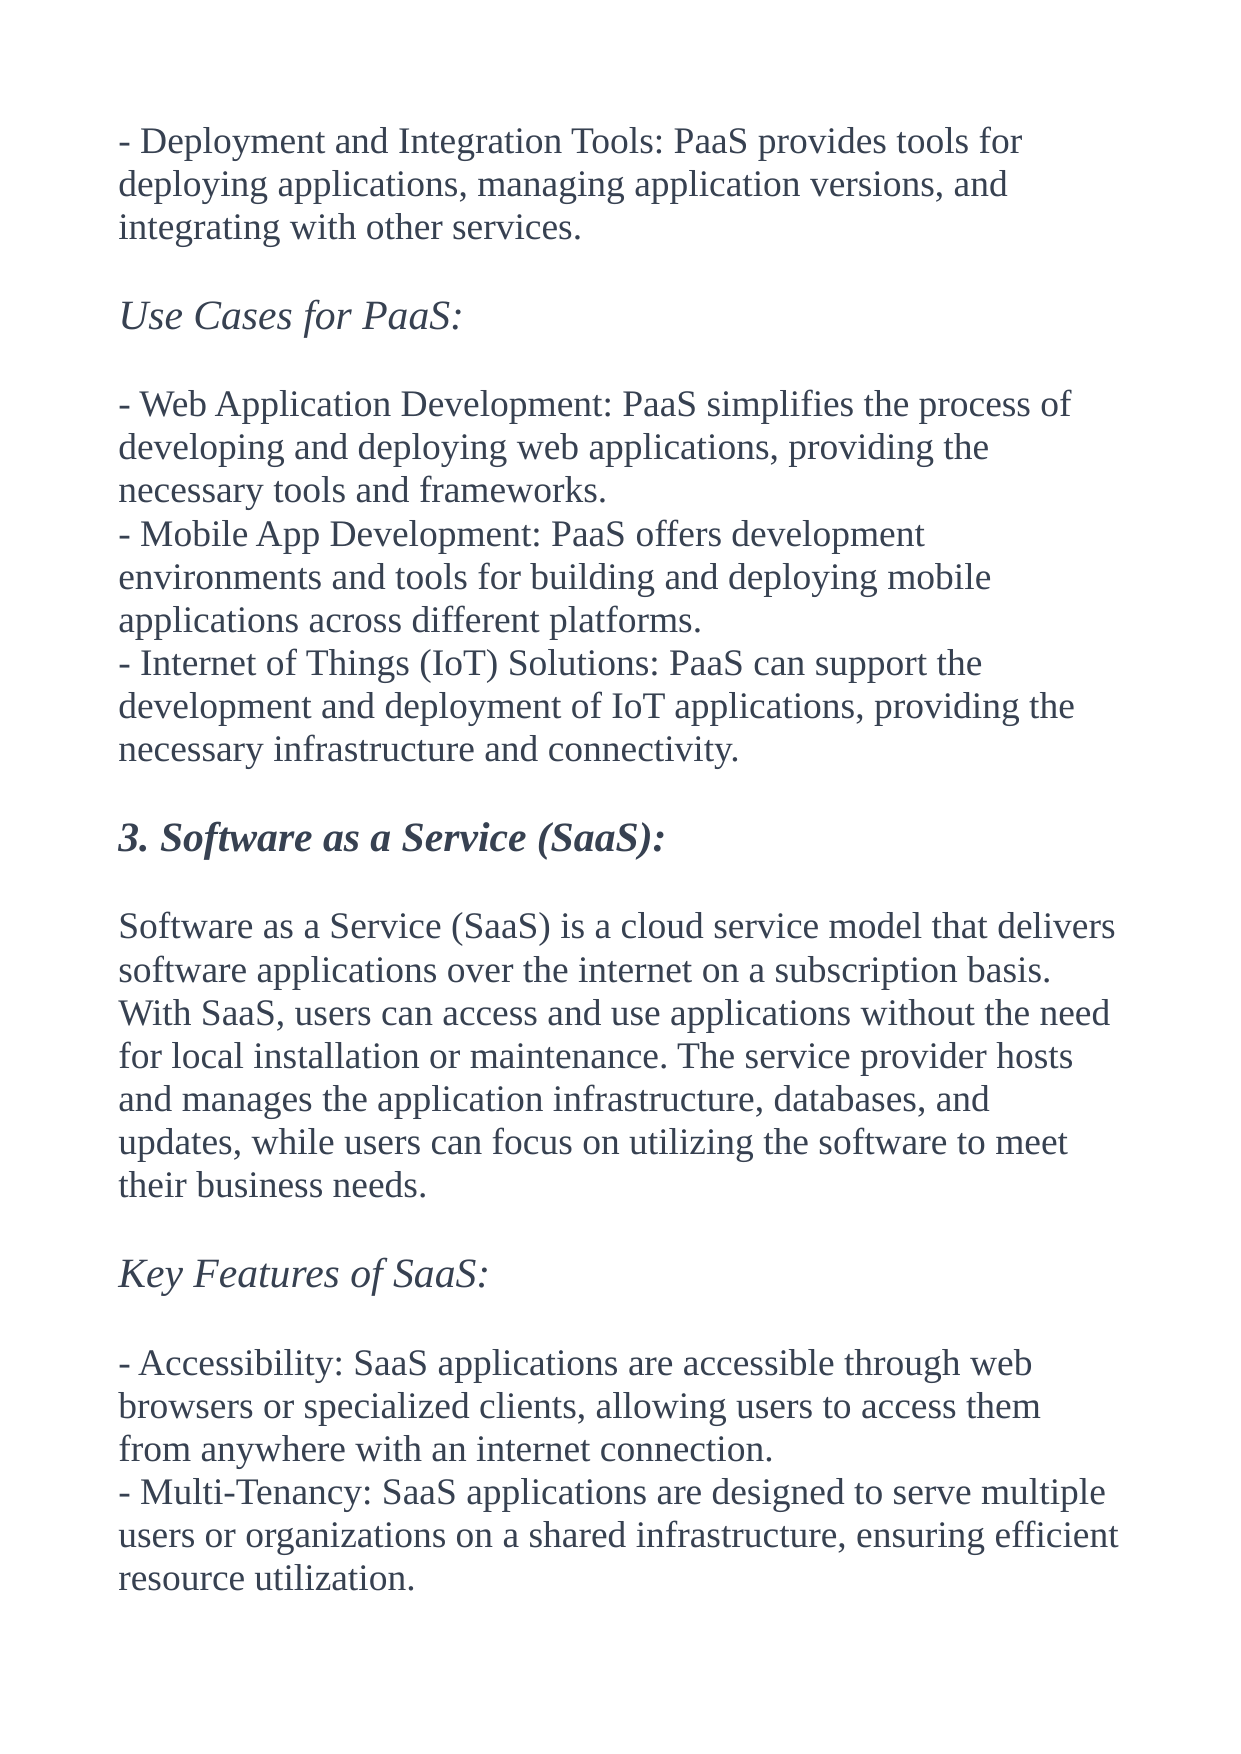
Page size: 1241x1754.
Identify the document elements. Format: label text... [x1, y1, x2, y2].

text - Mobile App Development: PaaS offers development environments and tools for building and deploying mobile applications across different platforms. [118, 511, 1122, 640]
text Software as a Service (SaaS) is a cloud service model that delivers software applications over the internet on a subscription basis. With SaaS, users can access and use applications without the need for local installation or maintenance. The service provider hosts and manages the application infrastructure, databases, and updates, while users can focus on utilizing the software to meet their business needs. [118, 904, 1122, 1206]
text - Web Application Development: PaaS simplifies the process of developing and deploying web applications, providing the necessary tools and frameworks. [118, 382, 1122, 511]
text - Deployment and Integration Tools: PaaS provides tools for deploying applications, managing application versions, and integrating with other services. [118, 118, 1122, 247]
text Key Features of SaaS: [118, 1249, 1122, 1297]
text 3. Software as a Service (SaaS): [118, 813, 1122, 861]
text Use Cases for PaaS: [118, 291, 1122, 338]
text - Multi-Tenancy: SaaS applications are designed to serve multiple users or organizations on a shared infrastructure, ensuring efficient resource utilization. [118, 1469, 1122, 1599]
text - Internet of Things (IoT) Solutions: PaaS can support the development and deployment of IoT applications, providing the necessary infrastructure and connectivity. [118, 640, 1122, 770]
text - Accessibility: SaaS applications are accessible through web browsers or specialized clients, allowing users to access them from anywhere with an internet connection. [118, 1340, 1122, 1469]
